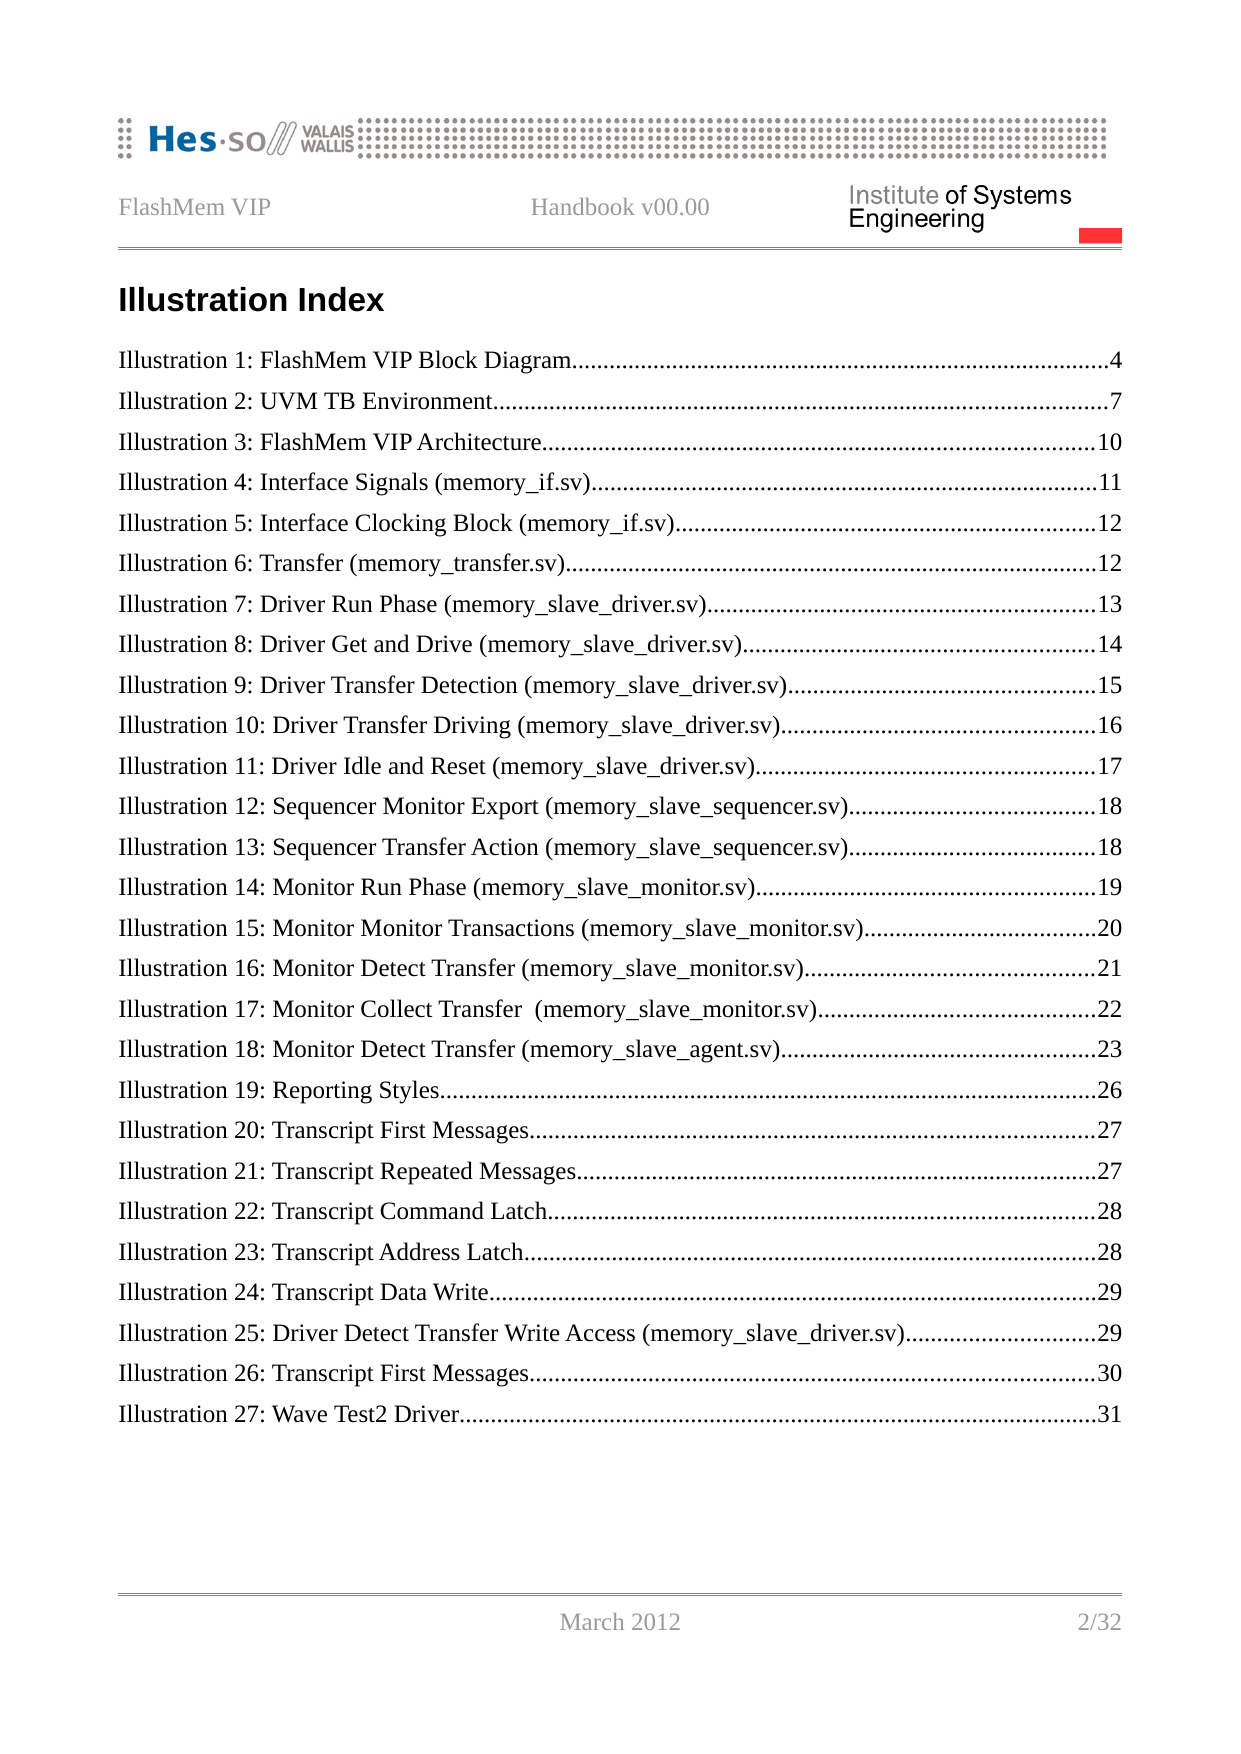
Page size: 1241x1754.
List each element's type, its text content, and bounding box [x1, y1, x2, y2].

text Illustration 7: Driver Run Phase (memory_slave_driver.sv) 13 [118, 589, 1122, 617]
text Illustration 2: UVM TB Environment 7 [118, 386, 1122, 415]
text Illustration 13: Sequencer Transfer Action (memory_slave_sequencer.sv) 18 [118, 832, 1122, 861]
text Illustration 1: FlashMem VIP Block Diagram 4 [118, 346, 1122, 374]
picture [118, 118, 1123, 244]
text Illustration 9: Driver Transfer Detection (memory_slave_driver.sv) 15 [118, 670, 1122, 698]
text Illustration 20: Transcript First Messages 27 [118, 1115, 1122, 1144]
text Illustration 3: FlashMem VIP Architecture 10 [118, 427, 1122, 455]
text Illustration 22: Transcript Command Latch 28 [118, 1196, 1122, 1225]
text Illustration 25: Driver Detect Transfer Write Access (memory_slave_driver.sv) 29 [118, 1318, 1122, 1347]
text Illustration 5: Interface Clocking Block (memory_if.sv) 12 [118, 508, 1122, 536]
text Illustration 18: Monitor Detect Transfer (memory_slave_agent.sv) 23 [118, 1034, 1122, 1063]
text Illustration 14: Monitor Run Phase (memory_slave_monitor.sv) 19 [118, 872, 1122, 901]
text Illustration 11: Driver Idle and Reset (memory_slave_driver.sv) 17 [118, 751, 1122, 779]
text Illustration 16: Monitor Detect Transfer (memory_slave_monitor.sv) 21 [118, 953, 1122, 982]
subtitle Illustration Index [118, 281, 1122, 319]
text Illustration 4: Interface Signals (memory_if.sv) 11 [118, 467, 1122, 496]
text Illustration 23: Transcript Address Latch 28 [118, 1237, 1122, 1266]
text Illustration 24: Transcript Data Write 29 [118, 1277, 1122, 1306]
text Illustration 10: Driver Transfer Driving (memory_slave_driver.sv) 16 [118, 710, 1122, 739]
text Illustration 6: Transfer (memory_transfer.sv) 12 [118, 548, 1122, 577]
text Illustration 15: Monitor Monitor Transactions (memory_slave_monitor.sv) 20 [118, 913, 1122, 942]
text Illustration 21: Transcript Repeated Messages 27 [118, 1156, 1122, 1185]
text Illustration 26: Transcript First Messages 30 [118, 1358, 1122, 1387]
text Illustration 12: Sequencer Monitor Export (memory_slave_sequencer.sv) 18 [118, 791, 1122, 820]
text Illustration 27: Wave Test2 Driver 31 [118, 1399, 1122, 1428]
text Illustration 8: Driver Get and Drive (memory_slave_driver.sv) 14 [118, 629, 1122, 658]
text Illustration 19: Reporting Styles 26 [118, 1075, 1122, 1104]
text Illustration 17: Monitor Collect Transfer (memory_slave_monitor.sv) 22 [118, 994, 1122, 1023]
